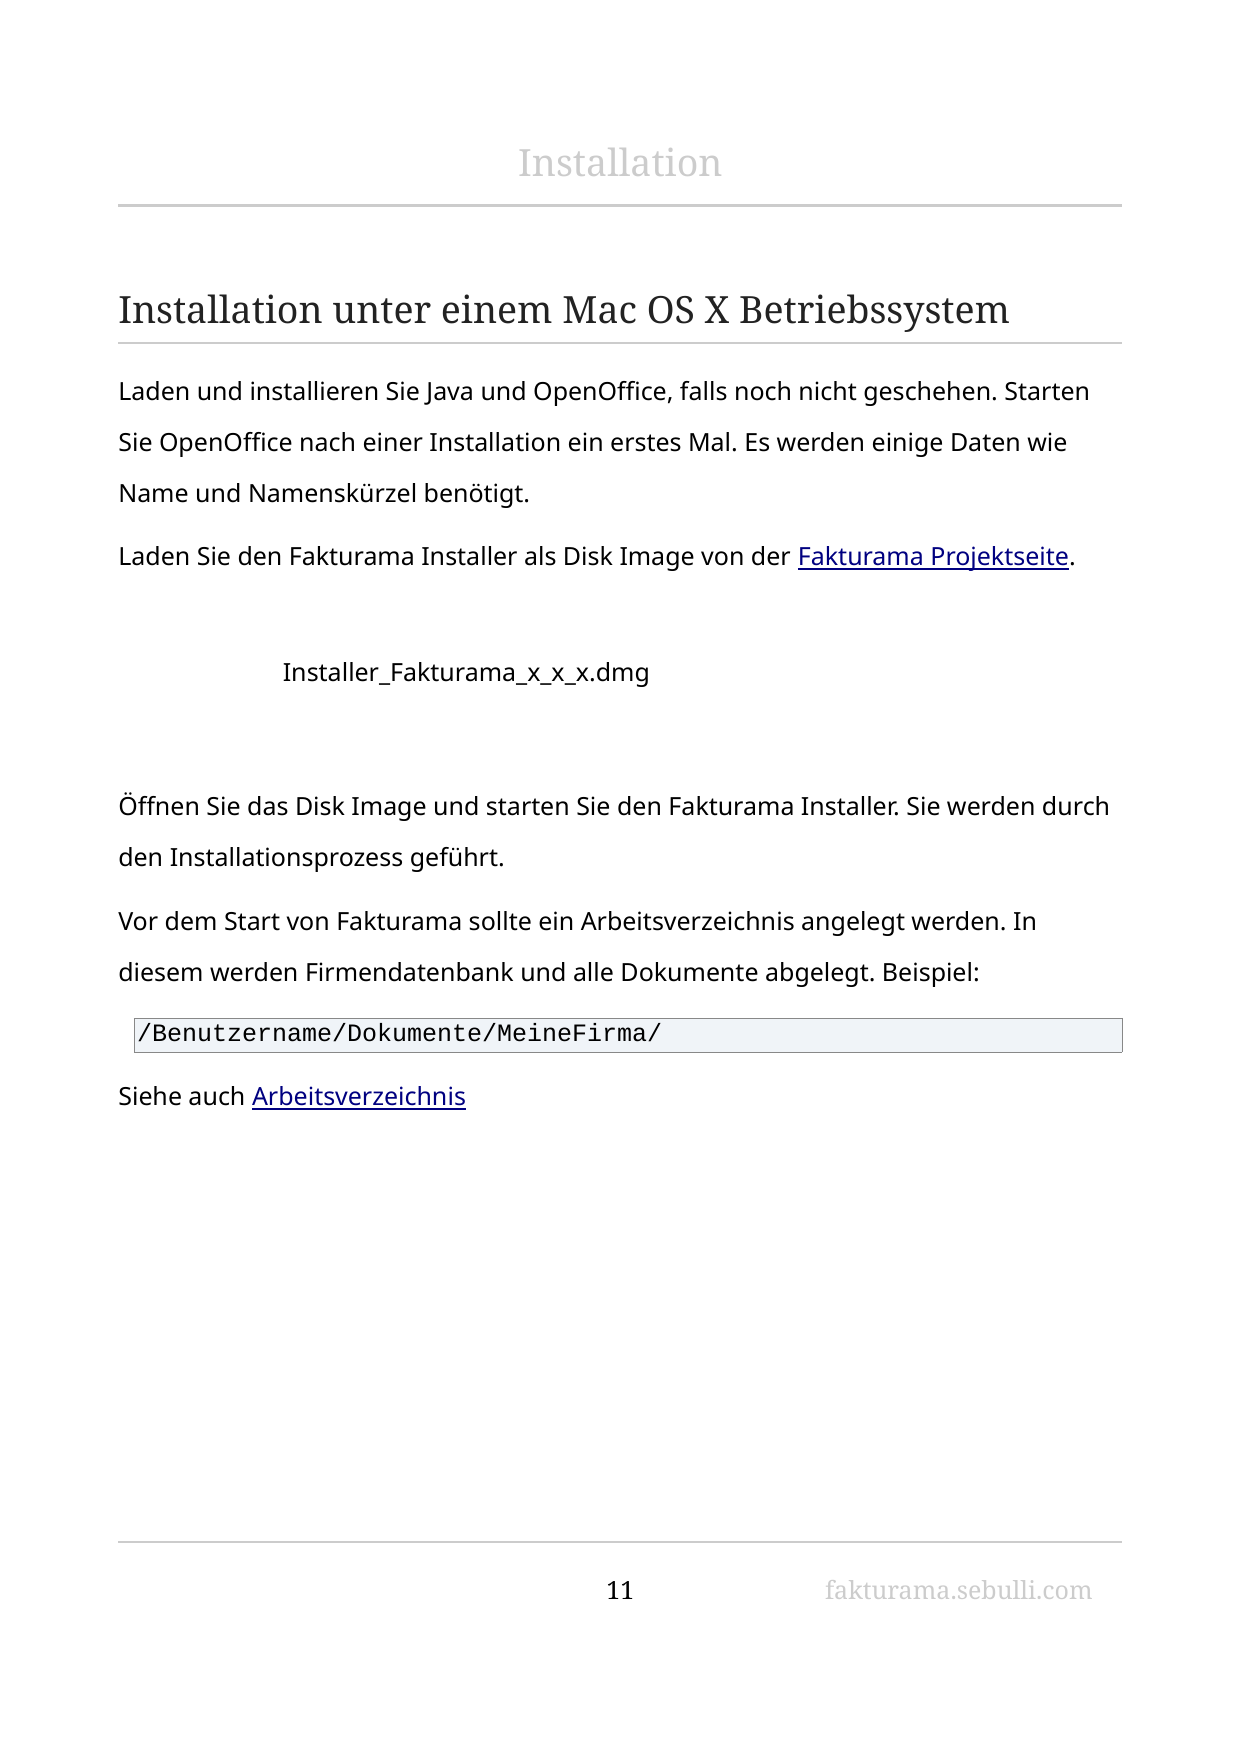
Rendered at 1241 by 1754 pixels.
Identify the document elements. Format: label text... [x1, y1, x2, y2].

text Installer_Fakturama_x_x_x.dmg [118, 603, 1122, 759]
text /Benutzername/Dokumente/MeineFirma/ [135, 1019, 1122, 1052]
text Laden und installieren Sie Java und OpenOffice, falls noch nicht geschehen. Starten Sie OpenOffice nach einer Installation ein erstes Mal. Es werden einige Daten wie Name und Namenskürzel benötigt. [118, 373, 1122, 509]
text Vor dem Start von Fakturama sollte ein Arbeitsverzeichnis angelegt werden. In diesem werden Firmendatenbank und alle Dokumente abgelegt. Beispiel: [118, 903, 1122, 988]
text Siehe auch Arbeitsverzeichnis [118, 1079, 1122, 1113]
text Laden Sie den Fakturama Installer als Disk Image von der Fakturama Projektseite. [118, 539, 1122, 573]
text Öffnen Sie das Disk Image und starten Sie den Fakturama Installer. Sie werden durch den Installationsprozess geführt. [118, 789, 1122, 874]
subtitle Installation unter einem Mac OS X Betriebssystem [118, 283, 1122, 342]
